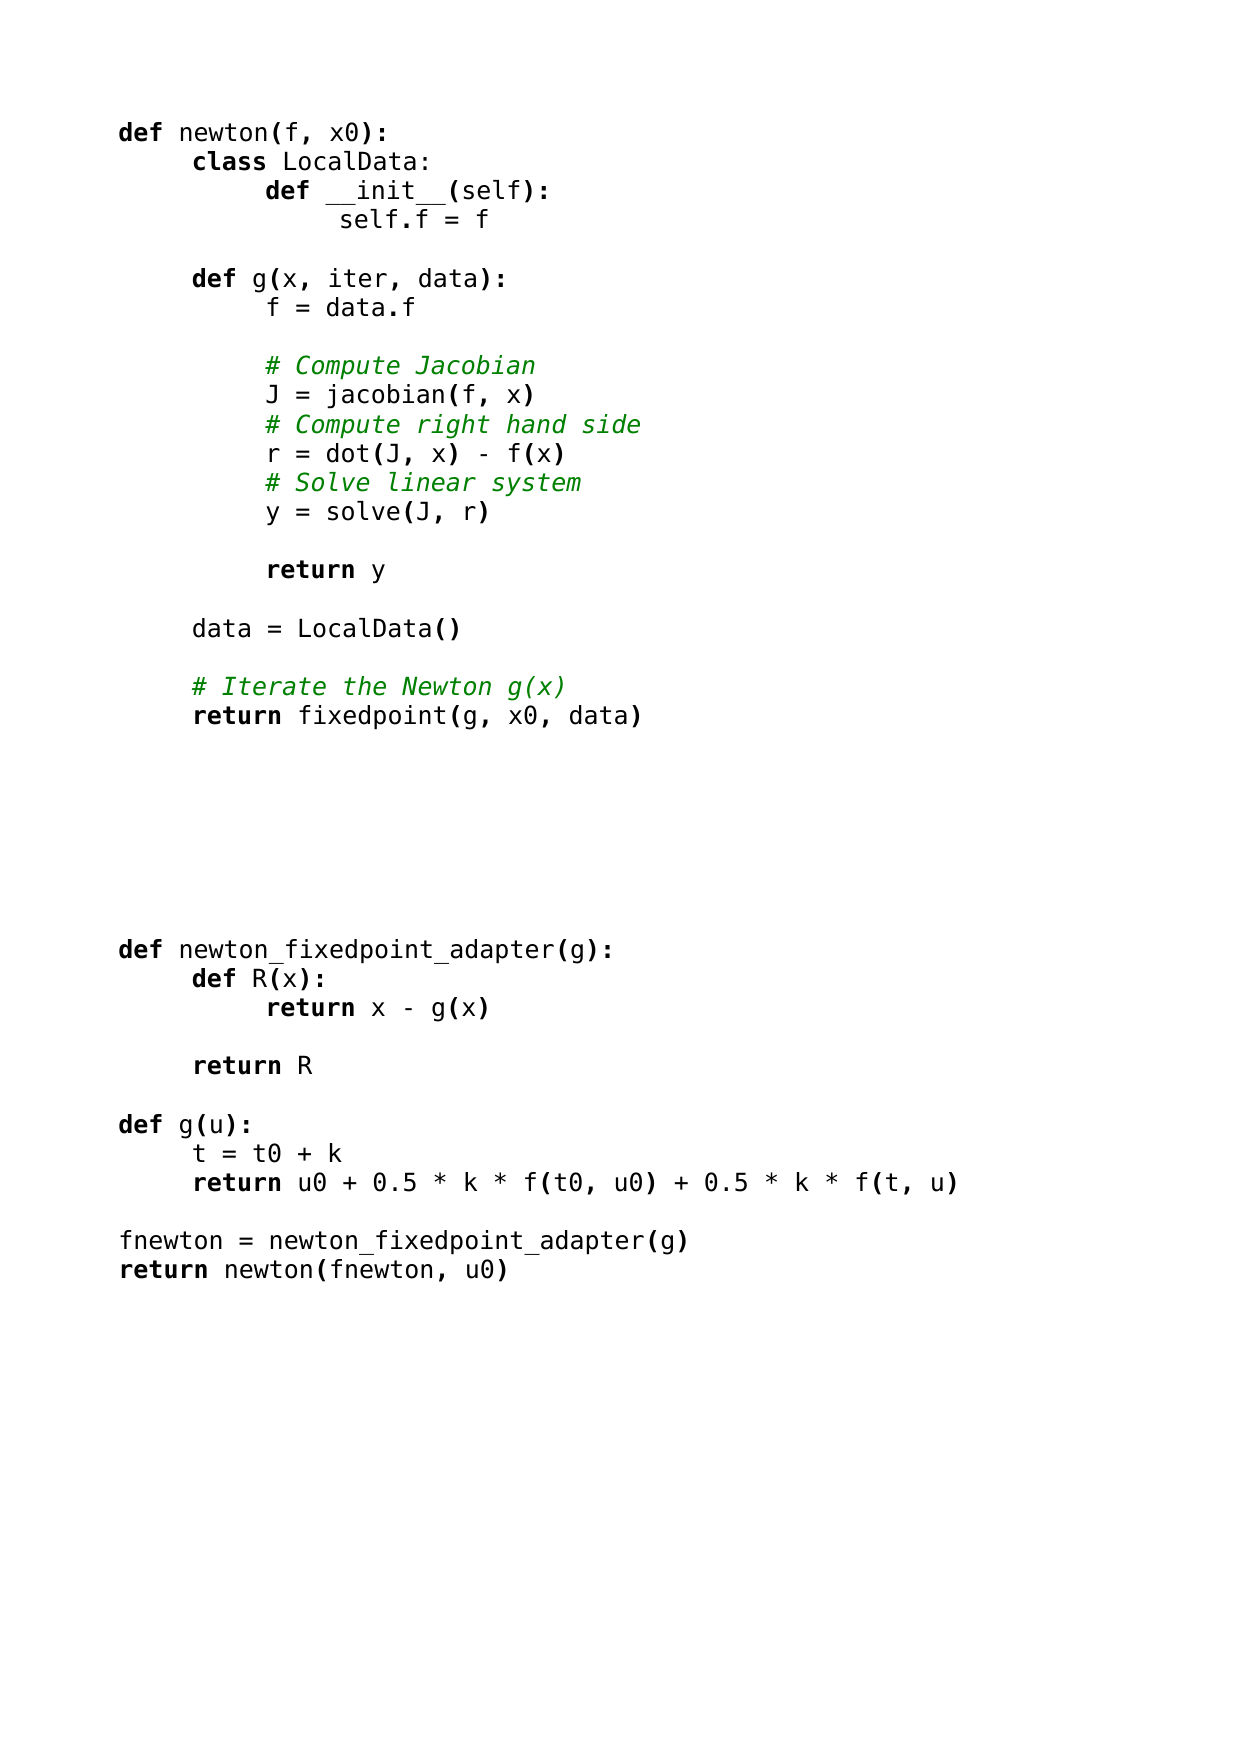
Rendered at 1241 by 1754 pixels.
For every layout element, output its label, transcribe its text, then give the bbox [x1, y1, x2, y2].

text r = dot(J, x) - f(x) [118, 439, 1122, 468]
text self.f = f [118, 206, 1122, 235]
text def g(u): [118, 1110, 1122, 1139]
text def newton(f, x0): [118, 118, 1122, 147]
text return x - g(x) [118, 993, 1122, 1022]
text def __init__(self): [118, 176, 1122, 206]
text def newton_fixedpoint_adapter(g): [118, 935, 1122, 964]
text f = data.f [118, 293, 1122, 322]
text # Iterate the Newton g(x) [118, 672, 1122, 701]
text return R [118, 1051, 1122, 1081]
text class LocalData: [118, 147, 1122, 176]
text J = jacobian(f, x) [118, 381, 1122, 410]
text # Compute Jacobian [118, 351, 1122, 381]
text return u0 + 0.5 * k * f(t0, u0) + 0.5 * k * f(t, u) [118, 1168, 1122, 1197]
text # Compute right hand side [118, 410, 1122, 439]
text def g(x, iter, data): [118, 264, 1122, 293]
text y = solve(J, r) [118, 497, 1122, 526]
text t = t0 + k [118, 1139, 1122, 1168]
text fnewton = newton_fixedpoint_adapter(g) [118, 1226, 1122, 1256]
text return y [118, 556, 1122, 585]
text # Solve linear system [118, 468, 1122, 497]
text return fixedpoint(g, x0, data) [118, 701, 1122, 731]
text data = LocalData() [118, 614, 1122, 643]
text return newton(fnewton, u0) [118, 1256, 1122, 1285]
text def R(x): [118, 964, 1122, 993]
